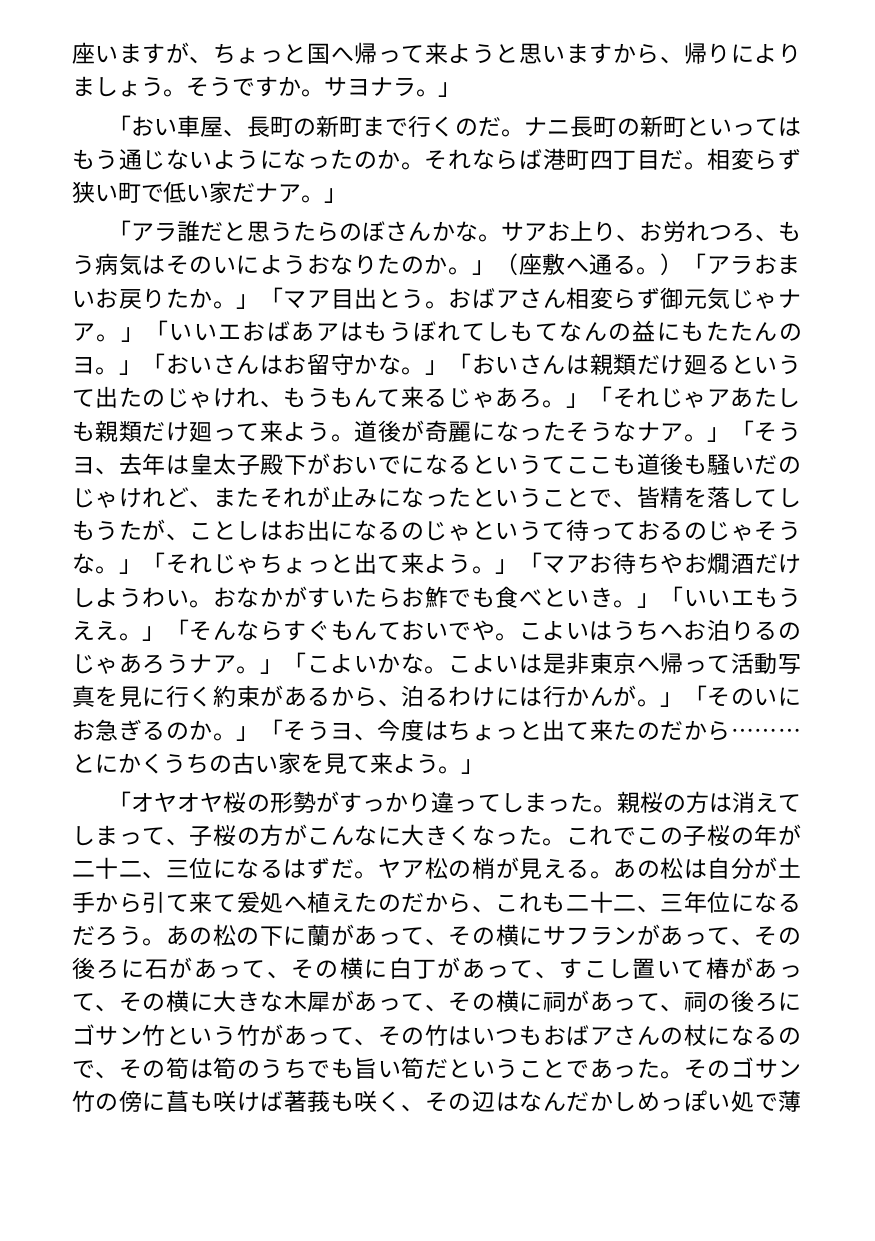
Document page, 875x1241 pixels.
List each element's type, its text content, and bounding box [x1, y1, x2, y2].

text 座いますが、ちょっと国へ帰って来ようと思いますから、帰りによりましょう。そうですか。サヨナラ。」 [72, 36, 802, 102]
text 「オヤオヤ桜の形勢がすっかり違ってしまった。親桜の方は消えてしまって、子桜の方がこんなに大きくなった。これでこの子桜の年が二十二、三位になるはずだ。ヤア松の梢が見える。あの松は自分が土手から引て来て爰処へ植えたのだから、これも二十二、三年位になるだろう。あの松の下に蘭があって、その横にサフランがあって、その後ろに石があって、その横に白丁があって、すこし置いて椿があって、その横に大きな木犀があって、その横に祠があって、祠の後ろにゴサン竹という竹があって、その竹はいつもおばアさんの杖になるので、その筍は筍のうちでも旨い筍だということであった。そのゴサン竹の傍に菖も咲けば著莪も咲く、その辺はなんだかしめっぽい処で薄 [72, 785, 802, 1117]
text 「アラ誰だと思うたらのぼさんかな。サアお上り、お労れつろ、もう病気はそのいにようおなりたのか。」（座敷へ通る。）「アラおまいお戻りたか。」「マア目出とう。おばアさん相変らず御元気じゃナア。」「いいエおばあアはもうぼれてしもてなんの益にもたたんのヨ。」「おいさんはお留守かな。」「おいさんは親類だけ廻るというて出たのじゃけれ、もうもんて来るじゃあろ。」「それじゃアあたしも親類だけ廻って来よう。道後が奇麗になったそうなナア。」「そうヨ、去年は皇太子殿下がおいでになるというてここも道後も騒いだのじゃけれど、またそれが止みになったということで、皆精を落してしもうたが、ことしはお出になるのじゃというて待っておるのじゃそうな。」「それじゃちょっと出て来よう。」「マアお待ちやお燗酒だけしようわい。おなかがすいたらお鮓でも食べといき。」「いいエもうええ。」「そんならすぐもんておいでや。こよいはうちへお泊りるのじゃあろうナア。」「こよいかな。こよいは是非東京へ帰って活動写真を見に行く約束があるから、泊るわけには行かんが。」「そのいにお急ぎるのか。」「そうヨ、今度はちょっと出て来たのだから………とにかくうちの古い家を見て来よう。」 [72, 214, 802, 779]
text 「おい車屋、長町の新町まで行くのだ。ナニ長町の新町といってはもう通じないようになったのか。それならば港町四丁目だ。相変らず狭い町で低い家だナア。」 [72, 108, 802, 208]
